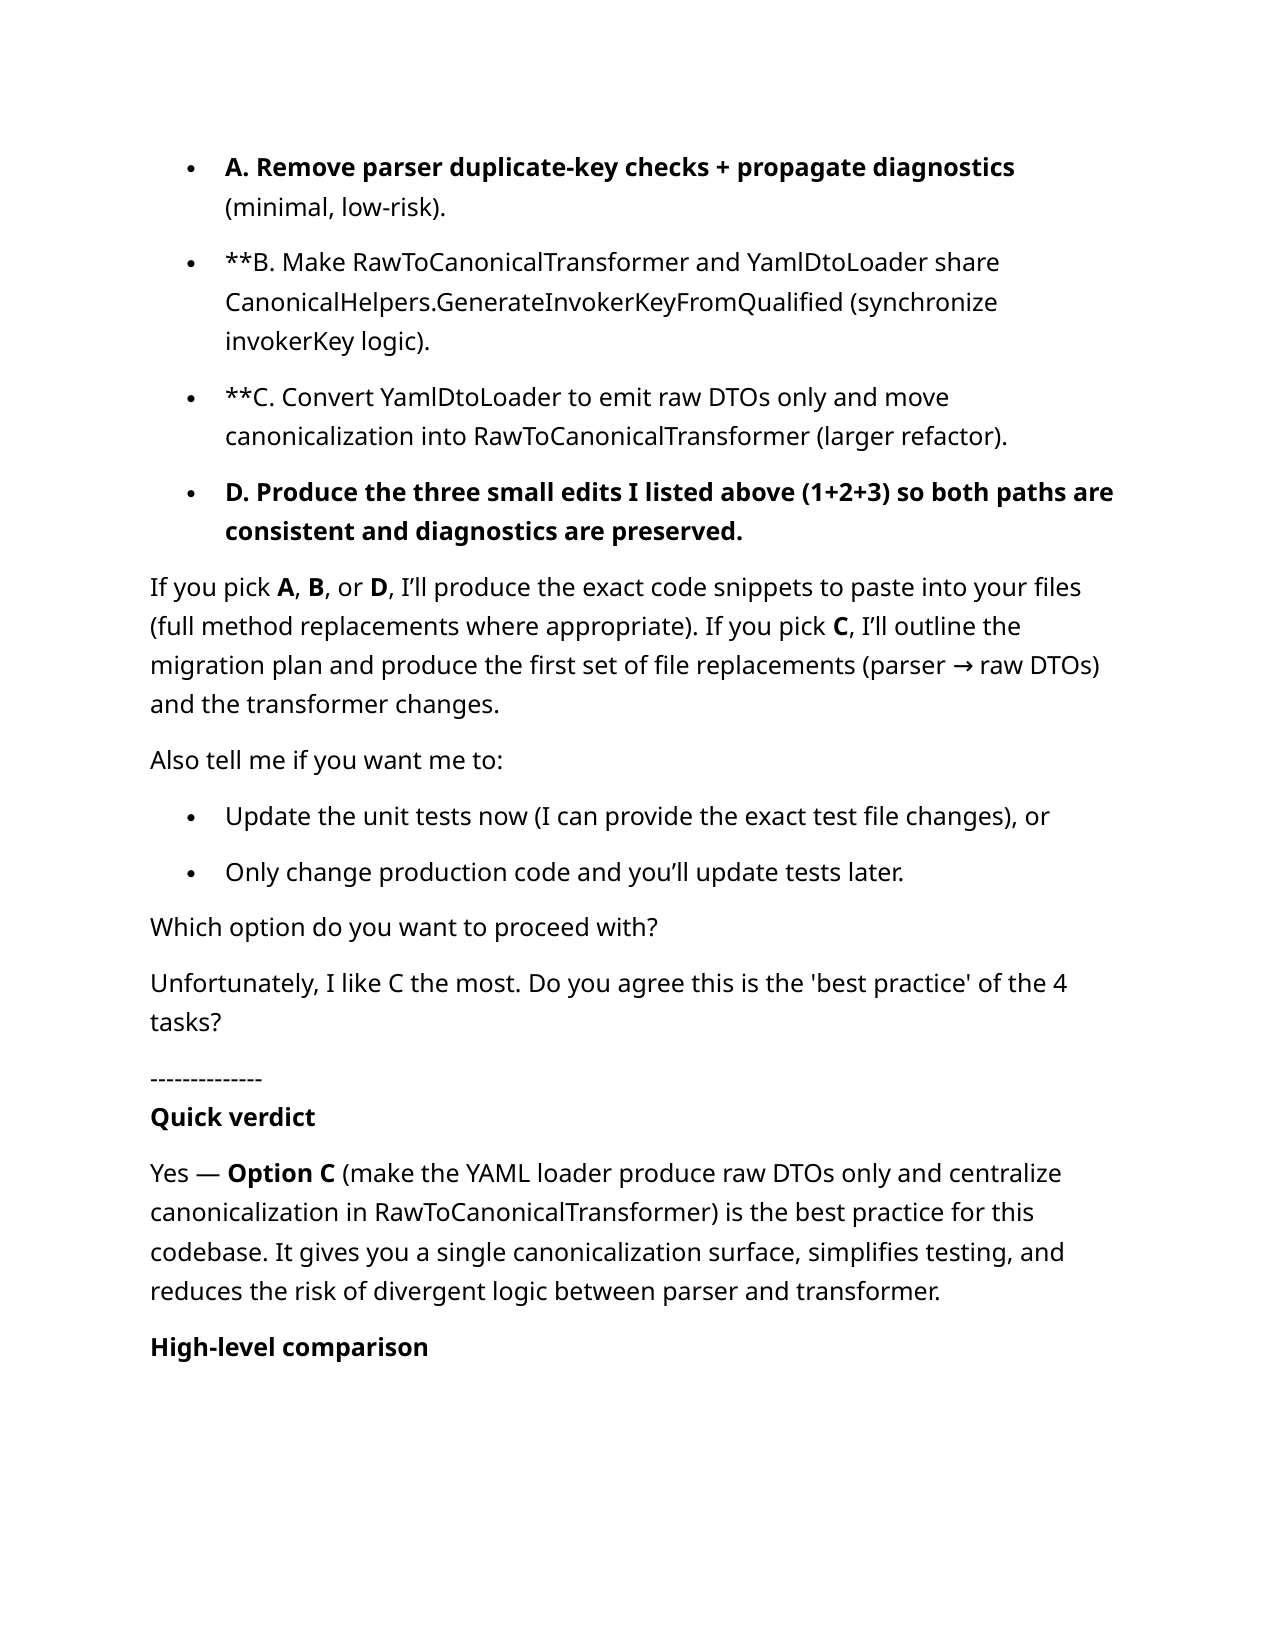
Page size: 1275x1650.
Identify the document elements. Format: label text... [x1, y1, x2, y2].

text Unfortunately, I like C the most. Do you agree this is the 'best practice' of the 4 tasks? [150, 966, 1125, 1039]
text -------------- Quick verdict [150, 1061, 1125, 1134]
text Which option do you want to proceed with? [150, 910, 1125, 944]
text If you pick A, B, or D, I’ll produce the exact code snippets to paste into your files (full method replacements where appropriate). If you pick C, I’ll outline the migration plan and produce the first set of file replacements (parser → raw DTOs) and the transformer changes. [150, 569, 1125, 721]
list Update the unit tests now (I can provide the exact test file changes), or [187, 798, 1125, 832]
text Yes — Option C (make the YAML loader produce raw DTOs only and centralize canonicalization in RawToCanonicalTransformer) is the best practice for this codebase. It gives you a single canonicalization surface, simplifies testing, and reduces the risk of divergent logic between parser and transformer. [150, 1156, 1125, 1307]
list **C. Convert YamlDtoLoader to emit raw DTOs only and move canonicalization into RawToCanonicalTransformer (larger refactor). [187, 379, 1125, 452]
list **B. Make RawToCanonicalTransformer and YamlDtoLoader share CanonicalHelpers.GenerateInvokerKeyFromQualified (synchronize invokerKey logic). [187, 245, 1125, 357]
list Only change production code and you’ll update tests later. [187, 854, 1125, 888]
list A. Remove parser duplicate-key checks + propagate diagnostics (minimal, low‑risk). [187, 150, 1125, 223]
text High‑level comparison [150, 1329, 1125, 1363]
text Also tell me if you want me to: [150, 742, 1125, 777]
list D. Produce the three small edits I listed above (1+2+3) so both paths are consistent and diagnostics are preserved. [187, 474, 1125, 547]
